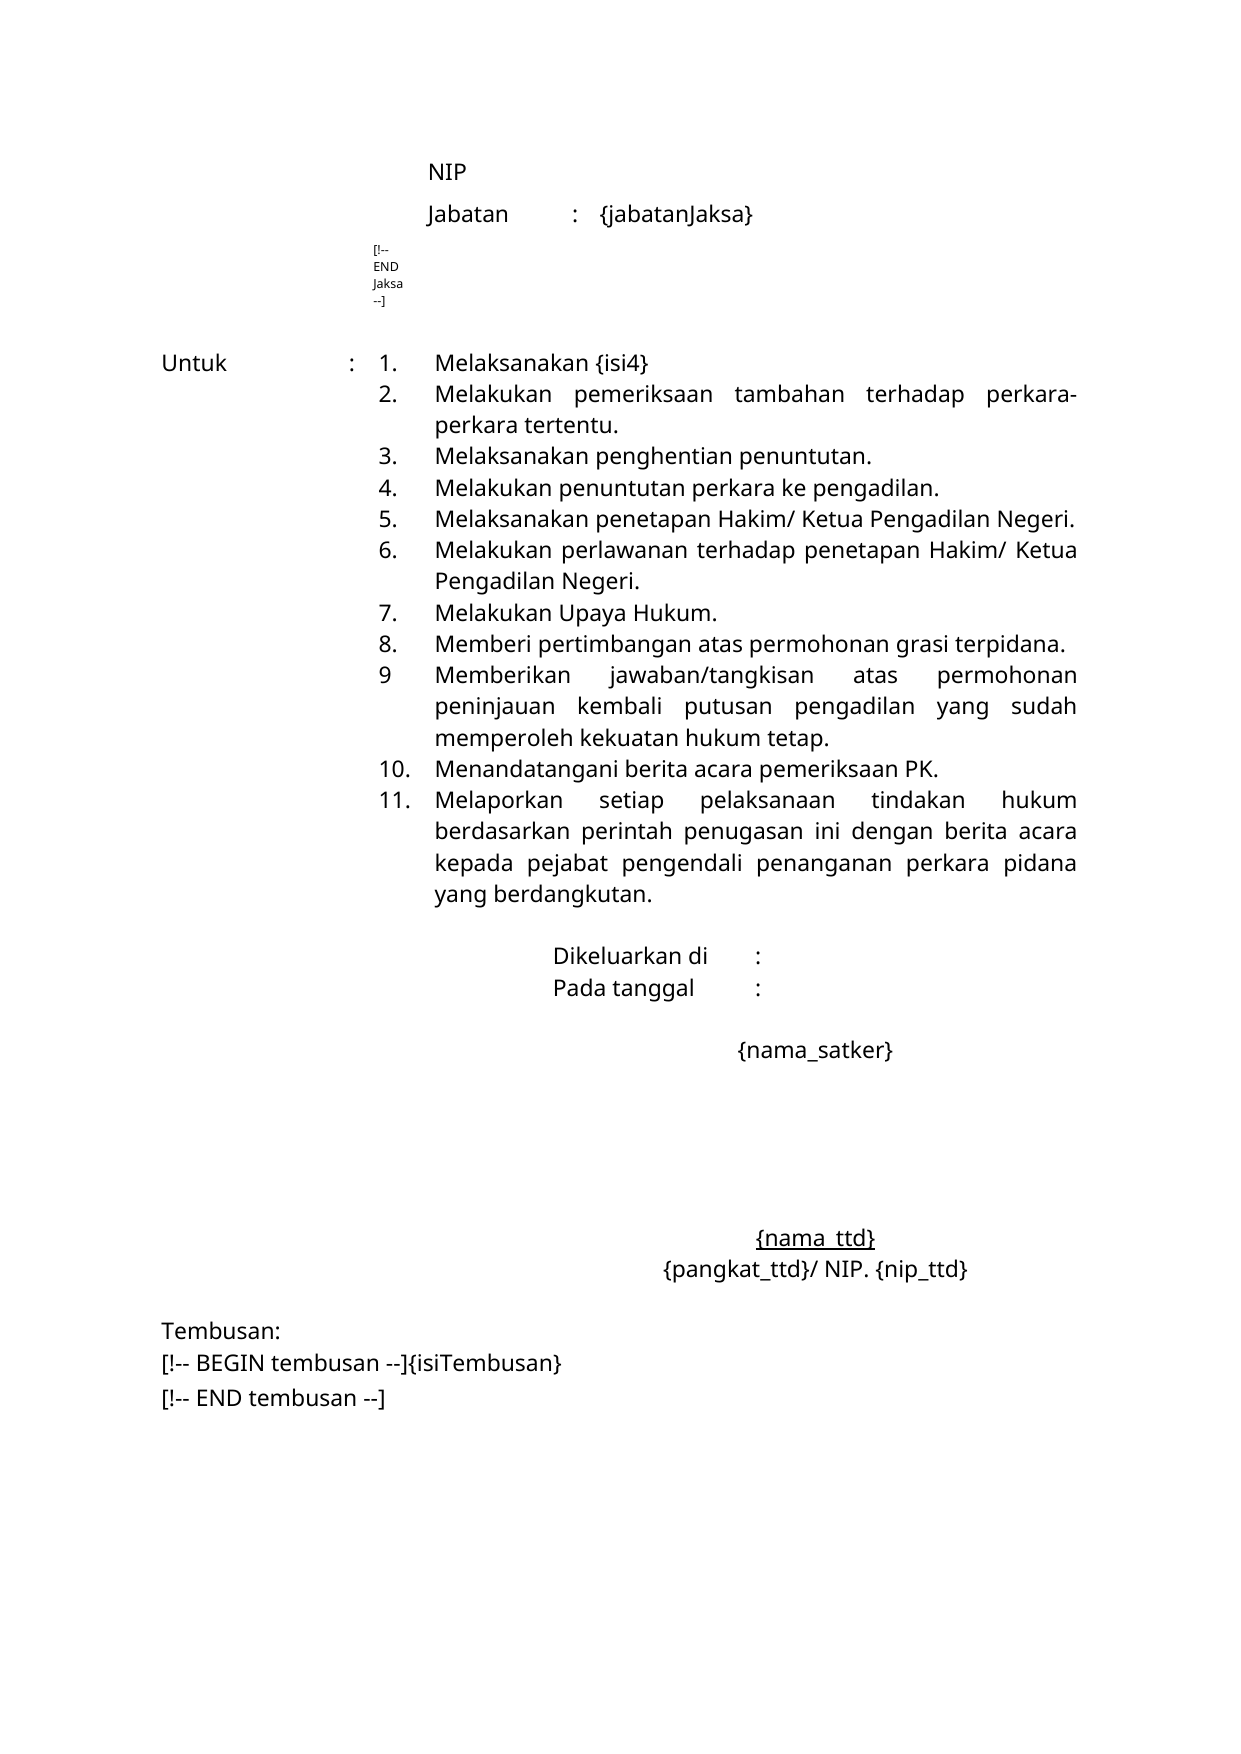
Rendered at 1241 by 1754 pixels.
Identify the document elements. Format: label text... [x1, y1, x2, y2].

table_cell 4. [367, 471, 423, 503]
table_cell [367, 150, 1089, 346]
table_cell Melakukan penuntutan perkara ke pengadilan. [423, 471, 1089, 503]
table_cell [150, 909, 1089, 940]
table_cell [594, 235, 1078, 315]
table_cell 1. [367, 346, 423, 378]
table_cell [368, 193, 422, 235]
table_cell Melakukan Upaya Hukum. [423, 596, 1089, 628]
table_cell Memberi pertimbangan atas permohonan grasi terpidana. [423, 628, 1089, 659]
table_cell [150, 940, 541, 1284]
table_cell NIP [422, 150, 566, 193]
table_cell [422, 235, 566, 315]
table_cell 8. [367, 628, 423, 659]
table_cell 5. [367, 503, 423, 534]
table_cell {pangkat_ttd}/ NIP. {nip_ttd} [541, 1253, 1089, 1284]
table_cell Memberikan jawaban/tangkisan atas permohonan peninjauan kembali putusan pengadilan yang sudah memperoleh kekuatan hukum tetap. [423, 659, 1089, 753]
table_cell [566, 235, 593, 315]
table_cell {nama_ttd} [541, 1221, 1089, 1253]
table_cell Untuk [150, 346, 337, 909]
table_cell Jabatan [422, 193, 566, 235]
table_cell [594, 150, 1078, 193]
table_cell Melaksanakan penghentian penuntutan. [423, 440, 1089, 471]
table_cell [566, 150, 593, 193]
table_cell {jabatanJaksa} [594, 193, 1078, 235]
table_cell : [566, 193, 593, 235]
table_cell [368, 150, 422, 193]
table_cell : [338, 346, 367, 909]
table_cell [150, 1284, 1089, 1315]
table_cell [541, 1065, 1089, 1221]
table_cell Melaksanakan penetapan Hakim/ Ketua Pengadilan Negeri. [423, 503, 1089, 534]
table_cell Tembusan: [!-- BEGIN tembusan --]{isiTembusan} [!-- END tembusan --] [150, 1315, 1089, 1414]
table_cell Pada tanggal [541, 971, 744, 1003]
table_cell Menandatangani berita acara pemeriksaan PK. [423, 753, 1089, 784]
table_cell [!-- END Jaksa --] [368, 235, 422, 315]
table_cell : [744, 940, 783, 971]
table_cell [150, 150, 337, 346]
table_cell [150, 1414, 1089, 1445]
table_cell 6. [367, 534, 423, 596]
table_cell : [744, 971, 783, 1003]
table_cell {nama_satker} [541, 1003, 1089, 1065]
table_cell 2. [367, 378, 423, 440]
table_cell Dikeluarkan di [541, 940, 744, 971]
table_cell 11. [367, 784, 423, 909]
table_cell 7. [367, 596, 423, 628]
table_cell [338, 150, 367, 346]
table_cell 10. [367, 753, 423, 784]
table_cell 9 [367, 659, 423, 753]
table_cell 3. [367, 440, 423, 471]
table_cell [783, 940, 1089, 971]
table_cell Melaporkan setiap pelaksanaan tindakan hukum berdasarkan perintah penugasan ini dengan berita acara kepada pejabat pengendali penanganan perkara pidana yang berdangkutan. [423, 784, 1089, 909]
table_cell Melakukan perlawanan terhadap penetapan Hakim/ Ketua Pengadilan Negeri. [423, 534, 1089, 596]
table_cell Melaksanakan {isi4} [423, 346, 1089, 378]
table_cell Melakukan pemeriksaan tambahan terhadap perkara-perkara tertentu. [423, 378, 1089, 440]
table_cell [783, 971, 1089, 1003]
